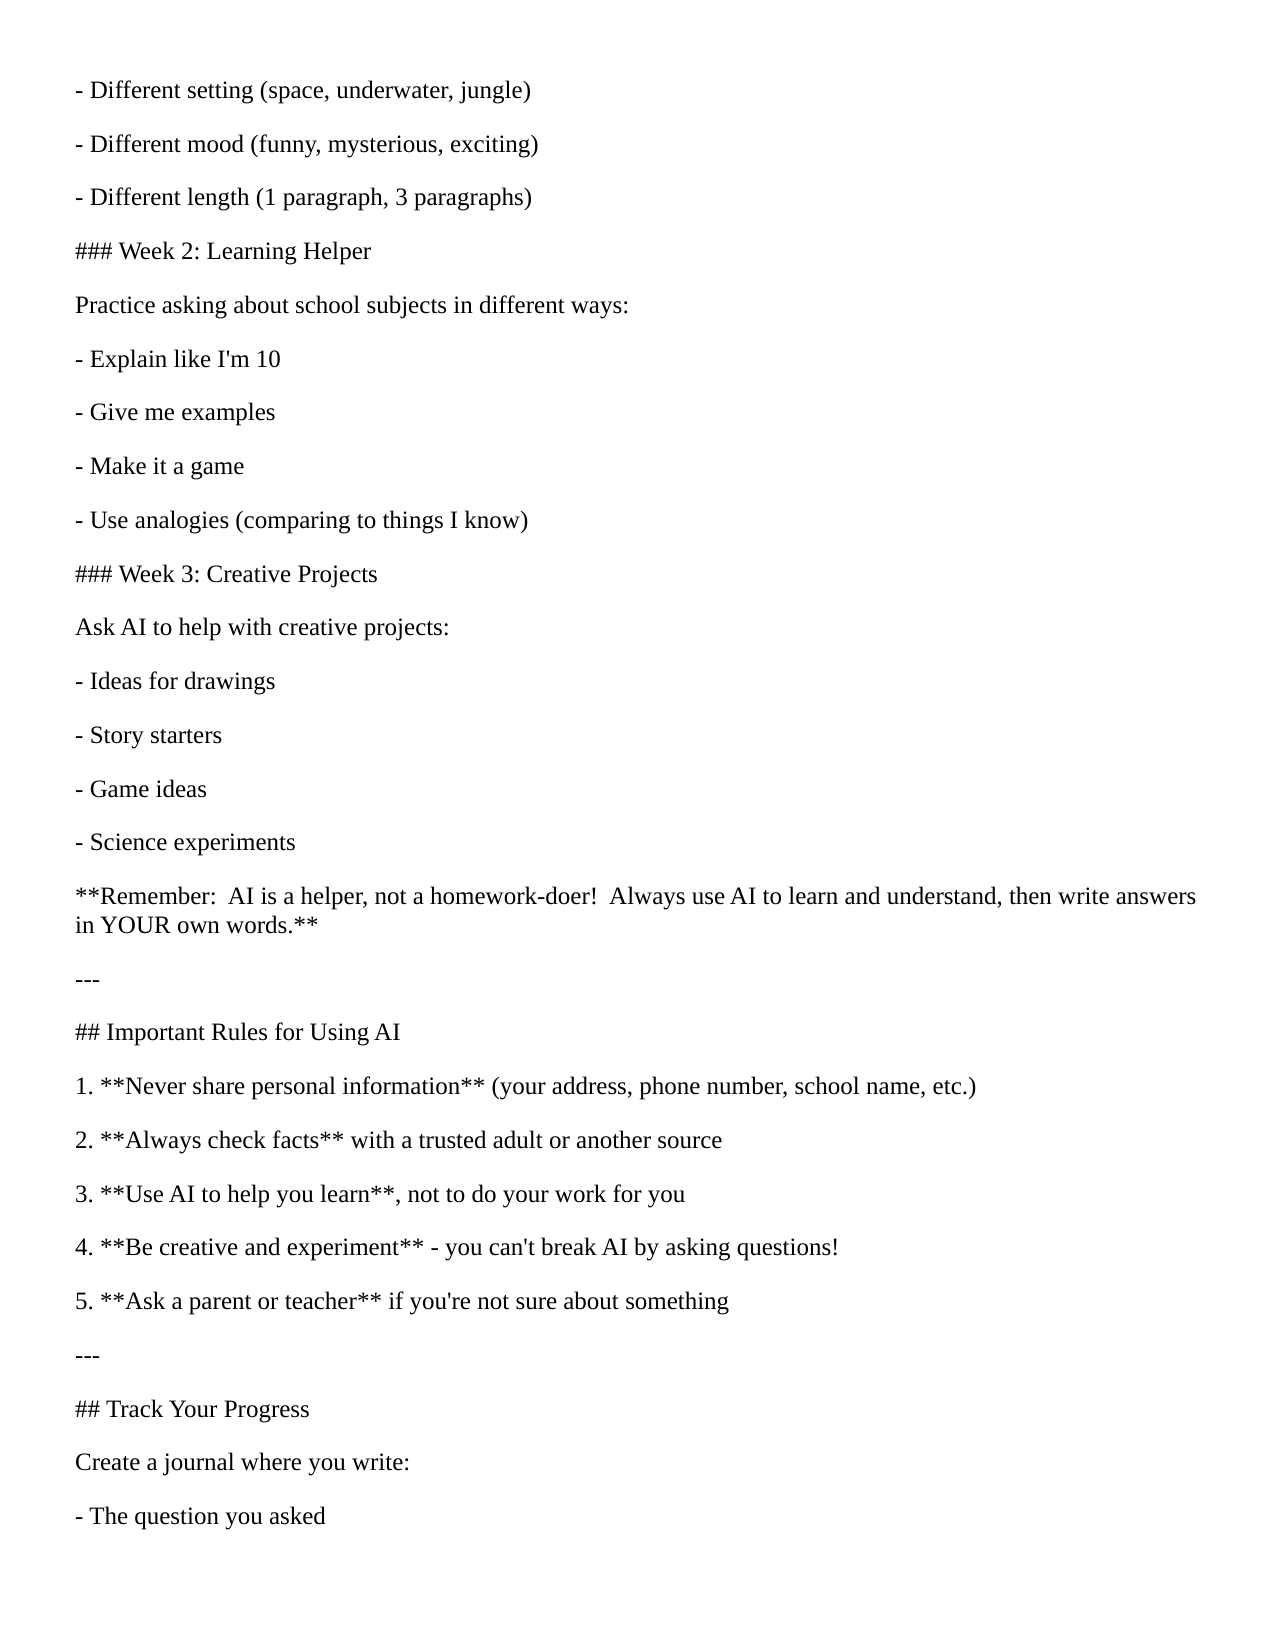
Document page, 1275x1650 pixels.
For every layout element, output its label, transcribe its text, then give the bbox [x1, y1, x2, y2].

text Create a journal where you write: [75, 1447, 1200, 1476]
text - Game ideas [75, 774, 1200, 802]
text - Explain like I'm 10 [75, 344, 1200, 372]
text ### Week 3: Creative Projects [75, 559, 1200, 587]
text Ask AI to help with creative projects: [75, 612, 1200, 641]
text - Make it a game [75, 451, 1200, 480]
text ## Important Rules for Using AI [75, 1017, 1200, 1046]
text --- [75, 964, 1200, 992]
text - Different mood (funny, mysterious, exciting) [75, 129, 1200, 157]
text - Different setting (space, underwater, jungle) [75, 75, 1200, 104]
text - Story starters [75, 720, 1200, 749]
text 4. **Be creative and experiment** - you can't break AI by asking questions! [75, 1232, 1200, 1261]
text 1. **Never share personal information** (your address, phone number, school name, etc.) [75, 1071, 1200, 1100]
text - Science experiments [75, 827, 1200, 856]
text - The question you asked [75, 1501, 1200, 1530]
text 5. **Ask a parent or teacher** if you're not sure about something [75, 1286, 1200, 1315]
text 3. **Use AI to help you learn**, not to do your work for you [75, 1179, 1200, 1207]
text - Ideas for drawings [75, 666, 1200, 695]
text Practice asking about school subjects in different ways: [75, 290, 1200, 319]
text 2. **Always check facts** with a trusted adult or another source [75, 1125, 1200, 1154]
text - Give me examples [75, 397, 1200, 426]
text --- [75, 1340, 1200, 1369]
text - Different length (1 paragraph, 3 paragraphs) [75, 182, 1200, 211]
text ### Week 2: Learning Helper [75, 236, 1200, 265]
text **Remember: AI is a helper, not a homework-doer! Always use AI to learn and understand, then write answers in YOUR own words.** [75, 881, 1200, 939]
text - Use analogies (comparing to things I know) [75, 505, 1200, 534]
text ## Track Your Progress [75, 1394, 1200, 1422]
